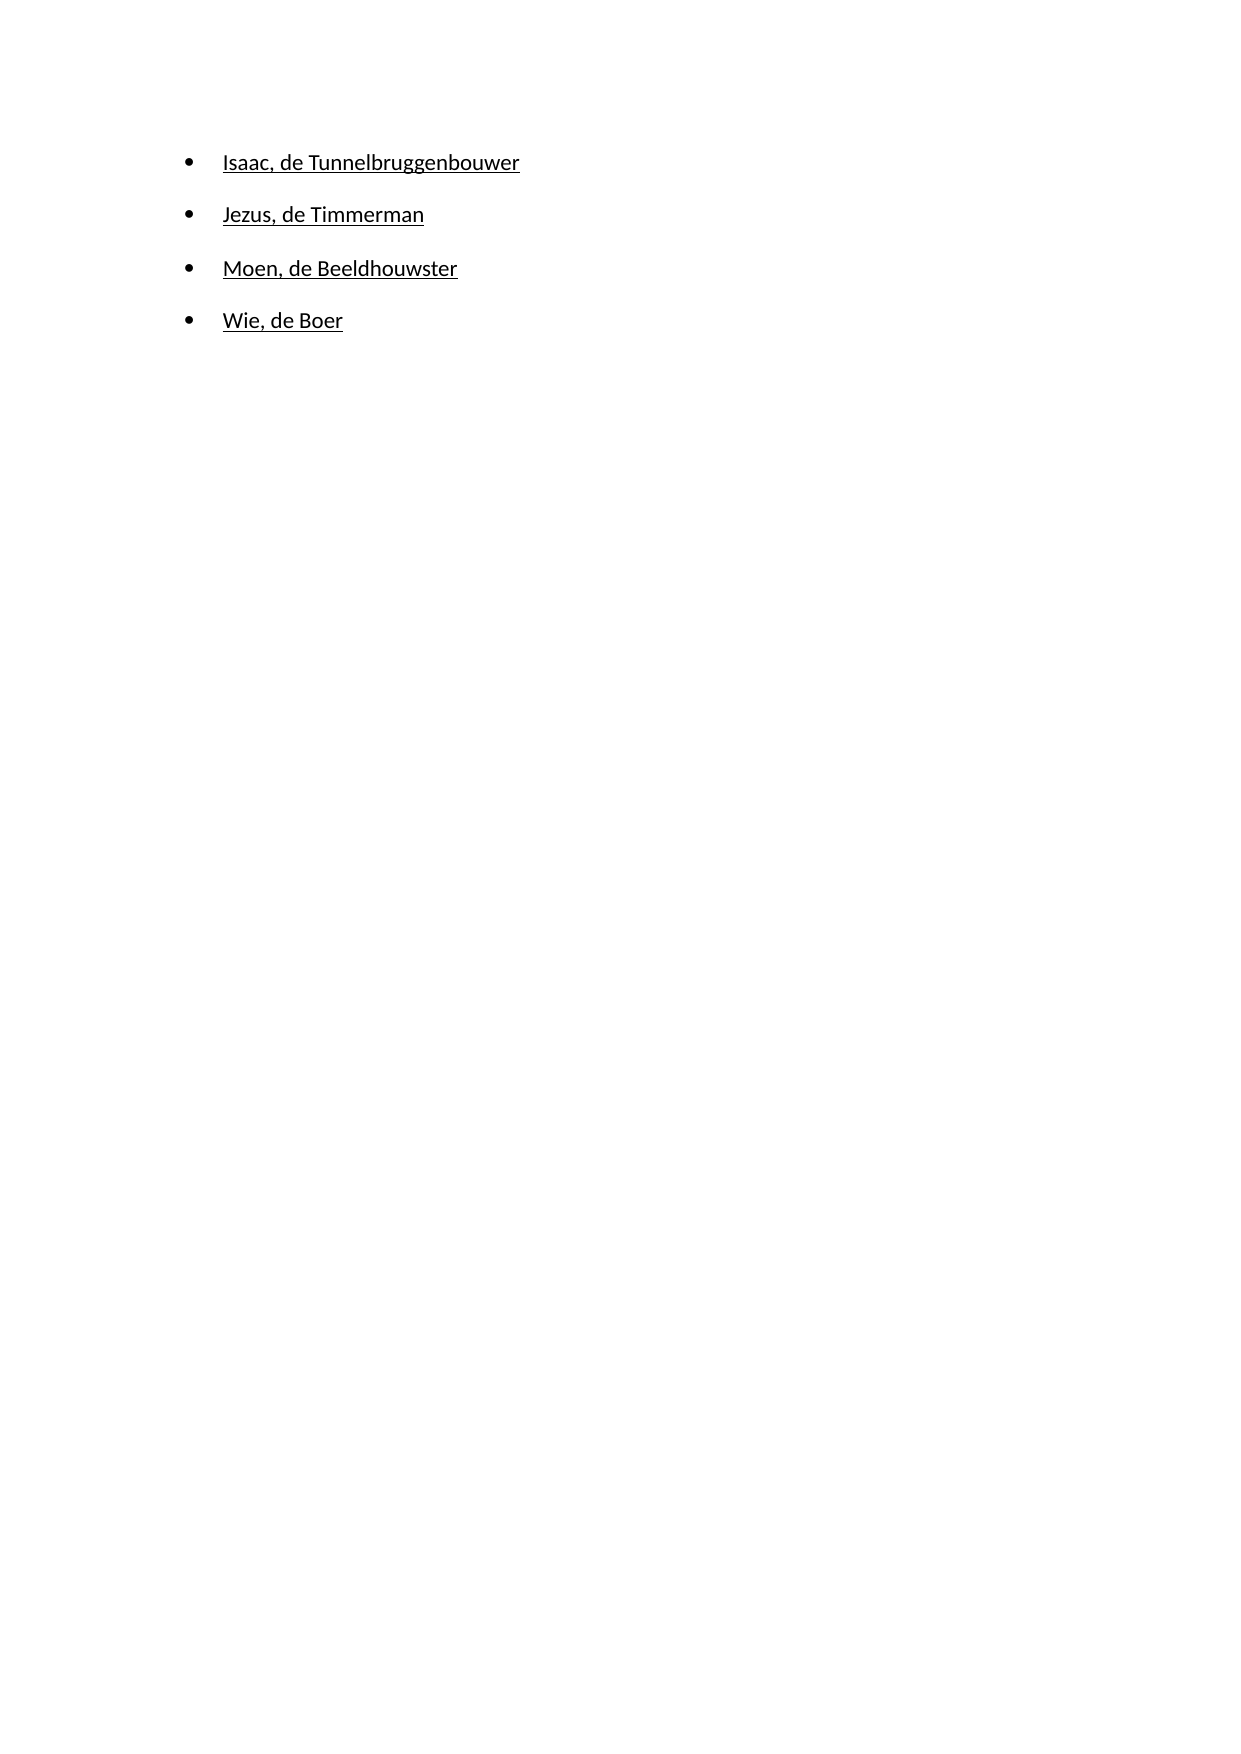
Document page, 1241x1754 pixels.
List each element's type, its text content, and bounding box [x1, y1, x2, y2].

list Moen, de Beeldhouwster [185, 254, 1093, 282]
list Isaac, de Tunnelbruggenbouwer [185, 148, 1093, 176]
list Jezus, de Timmerman [185, 201, 1093, 229]
list Wie, de Boer [185, 307, 1093, 335]
